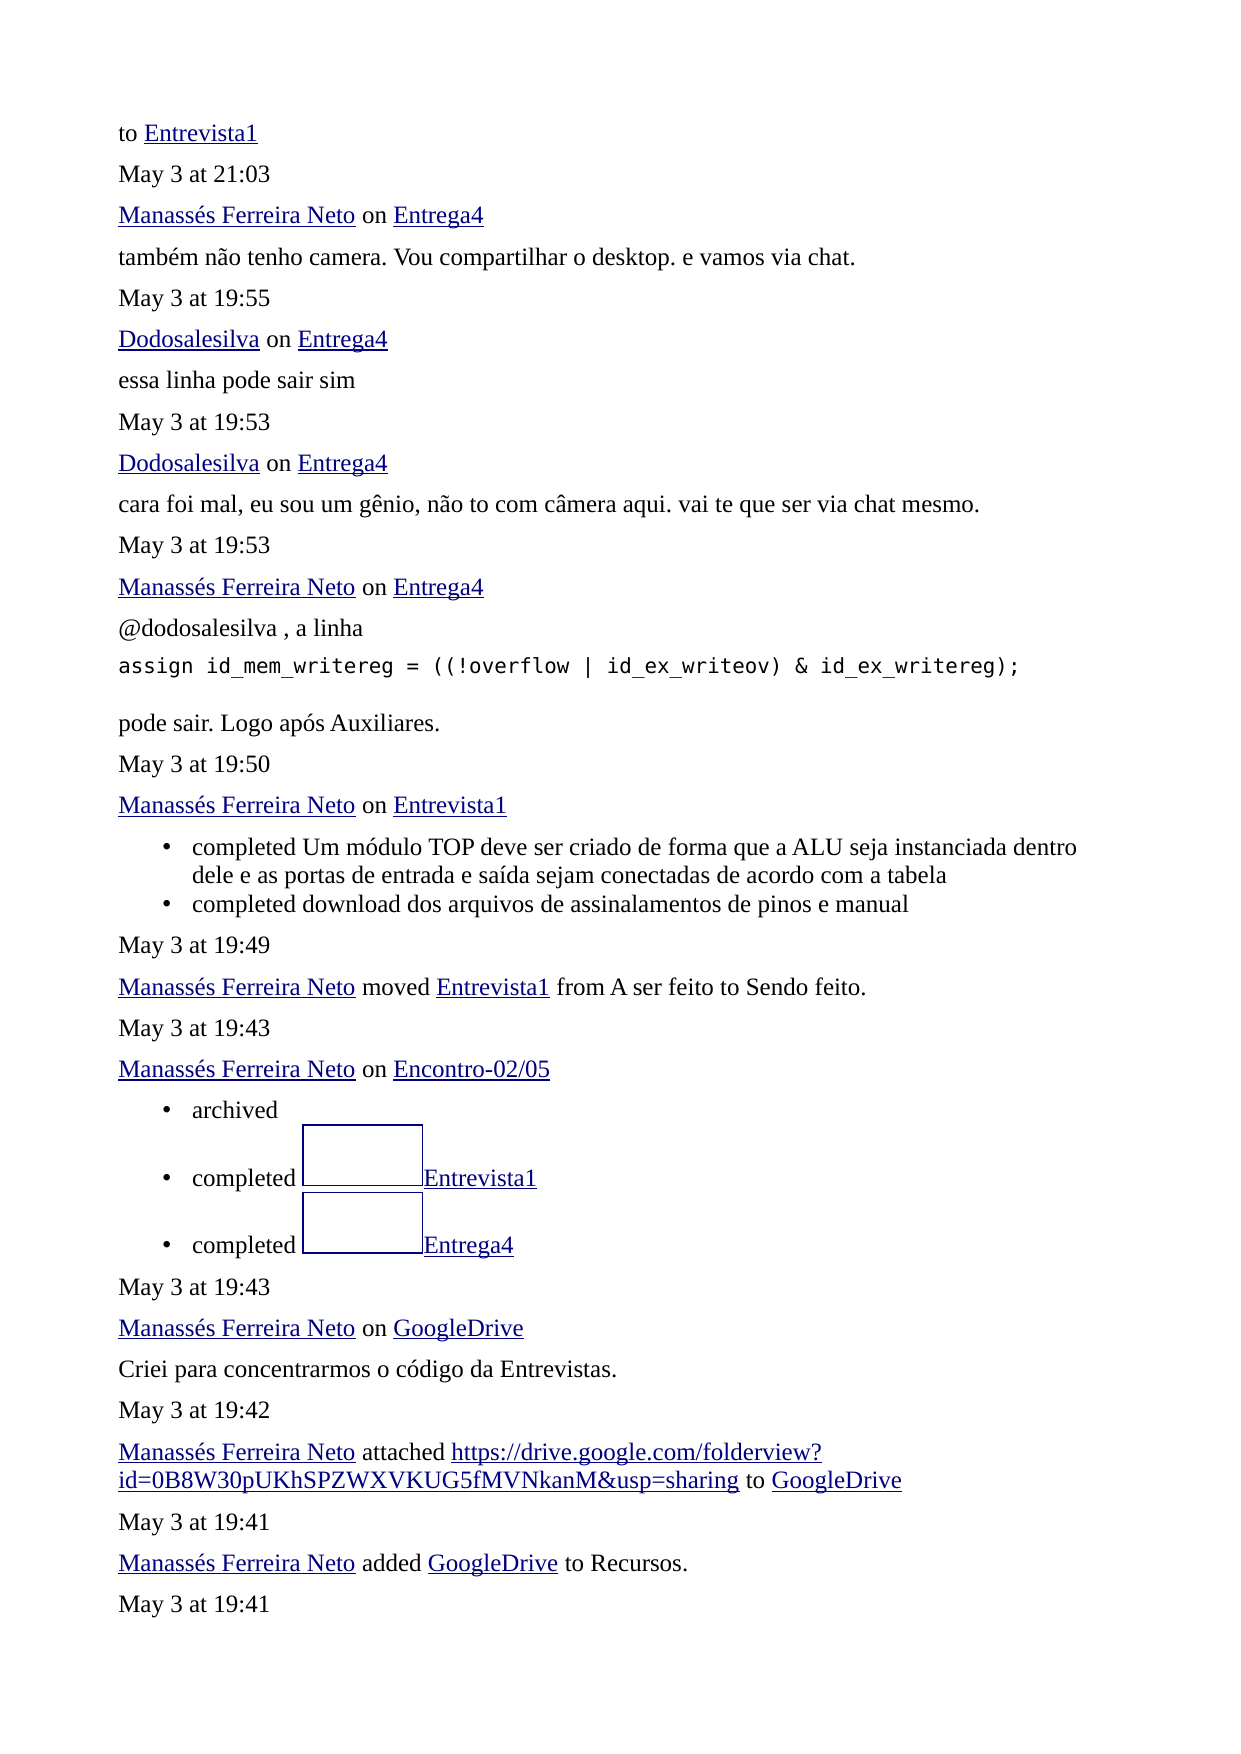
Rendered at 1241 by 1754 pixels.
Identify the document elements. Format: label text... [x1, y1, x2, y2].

text Manassés Ferreira Neto attached https://drive.google.com/folderview?id=0B8W30pUKhSPZWXVKUG5fMVNkanM&usp=sharing to GoogleDrive [118, 1437, 1122, 1494]
text May 3 at 19:53 [118, 407, 1122, 436]
text pode sair. Logo após Auxiliares. [118, 708, 1122, 737]
text May 3 at 19:43 [118, 1272, 1122, 1301]
list completed Entrevista1 [162, 1124, 1122, 1192]
list completed Um módulo TOP deve ser criado de forma que a ALU seja instanciada dentro dele e as portas de entrada e saída sejam conectadas de acordo com a tabela [162, 832, 1122, 889]
text Criei para concentrarmos o código da Entrevistas. [118, 1354, 1122, 1383]
list archived [162, 1096, 1122, 1124]
text Dodosalesilva on Entrega4 [118, 324, 1122, 353]
list completed download dos arquivos de assinalamentos de pinos e manual [162, 889, 1122, 918]
text May 3 at 19:49 [118, 931, 1122, 959]
text @dodosalesilva , a linha [118, 613, 1122, 642]
text May 3 at 19:55 [118, 283, 1122, 312]
text também não tenho camera. Vou compartilhar o desktop. e vamos via chat. [118, 242, 1122, 271]
text assign id_mem_writereg = ((!overflow | id_ex_writeov) & id_ex_writereg); [118, 654, 1122, 679]
list completed Entrega4 [162, 1192, 1122, 1259]
text May 3 at 19:41 [118, 1507, 1122, 1536]
text Manassés Ferreira Neto on Entrevista1 [118, 791, 1122, 819]
text Manassés Ferreira Neto added GoogleDrive to Recursos. [118, 1548, 1122, 1577]
text to Entrevista1 [118, 118, 1122, 147]
text May 3 at 19:43 [118, 1013, 1122, 1042]
text essa linha pode sair sim [118, 366, 1122, 394]
text Manassés Ferreira Neto moved Entrevista1 from A ser feito to Sendo feito. [118, 972, 1122, 1001]
text May 3 at 21:03 [118, 159, 1122, 188]
text Manassés Ferreira Neto on GoogleDrive [118, 1313, 1122, 1342]
text Manassés Ferreira Neto on Entrega4 [118, 201, 1122, 229]
text May 3 at 19:42 [118, 1396, 1122, 1424]
text May 3 at 19:41 [118, 1589, 1122, 1618]
text Manassés Ferreira Neto on Entrega4 [118, 572, 1122, 601]
text May 3 at 19:50 [118, 749, 1122, 778]
text Dodosalesilva on Entrega4 [118, 448, 1122, 477]
text Manassés Ferreira Neto on Encontro-02/05 [118, 1054, 1122, 1083]
text cara foi mal, eu sou um gênio, não to com câmera aqui. vai te que ser via chat mesmo. [118, 489, 1122, 518]
text May 3 at 19:53 [118, 531, 1122, 559]
